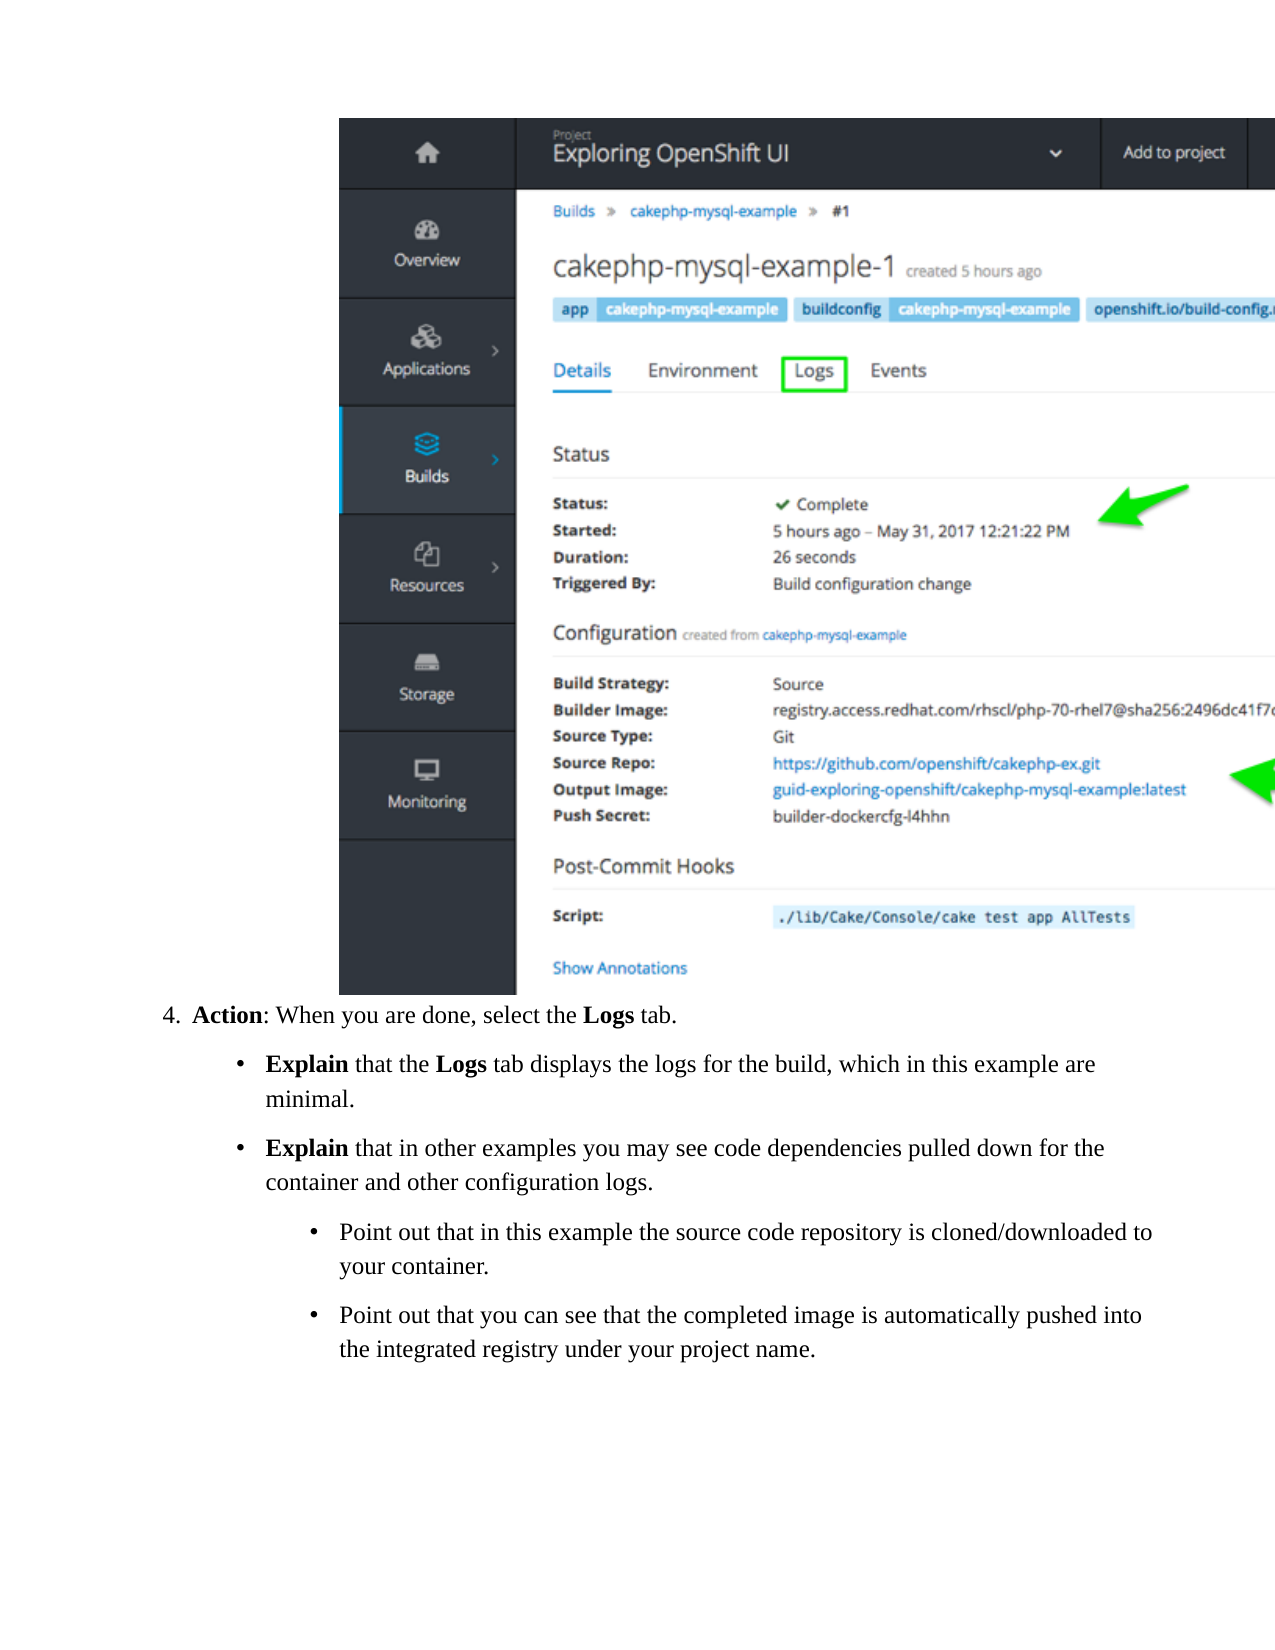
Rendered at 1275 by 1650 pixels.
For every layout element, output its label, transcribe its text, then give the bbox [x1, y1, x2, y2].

picture [339, 118, 1275, 995]
list Explain that in other examples you may see code dependencies pulled down for the container and other configuration logs. [236, 1133, 1157, 1196]
list Explain that the Logs tab displays the logs for the build, which in this example are minimal. [236, 1049, 1157, 1113]
list Point out that you can see that the completed image is automatically pushed into the integrated registry under your project name. [309, 1300, 1157, 1363]
list Point out that in this example the source code repository is cloned/downloaded to your container. [309, 1217, 1157, 1280]
list Action: When you are done, select the Logs tab. [162, 1000, 1157, 1029]
